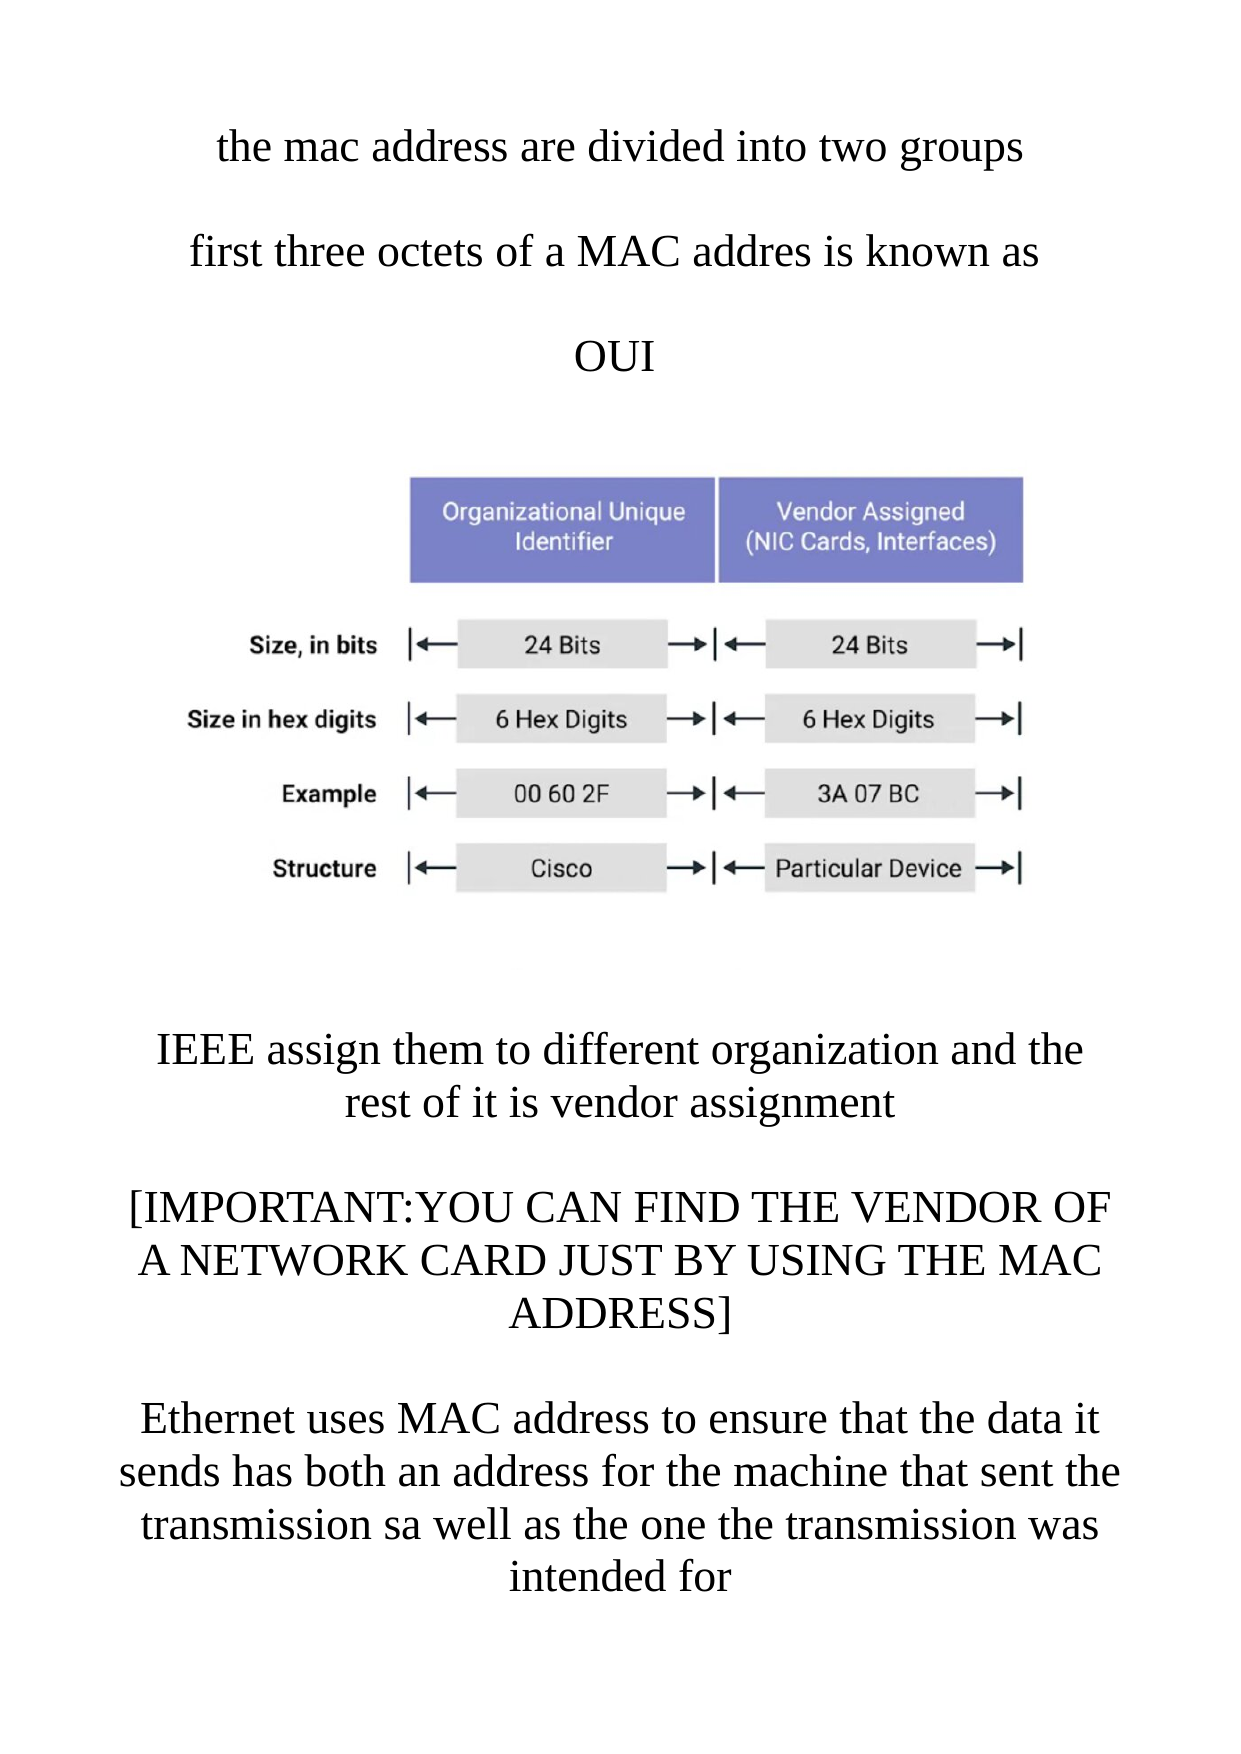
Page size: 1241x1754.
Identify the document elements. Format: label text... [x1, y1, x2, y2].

text first three octets of a MAC addres is known as [118, 223, 1122, 276]
text [IMPORTANT:YOU CAN FIND THE VENDOR OF A NETWORK CARD JUST BY USING THE MAC ADDRESS] [118, 1180, 1122, 1338]
text OUI [118, 329, 1122, 381]
text Ethernet uses MAC address to ensure that the data it sends has both an address for the machine that sent the transmission sa well as the one the transmission was intended for [118, 1391, 1122, 1602]
text the mac address are divided into two groups [118, 118, 1122, 171]
text IEEE assign them to different organization and the rest of it is vendor assignment [118, 1022, 1122, 1127]
picture [118, 381, 1123, 970]
